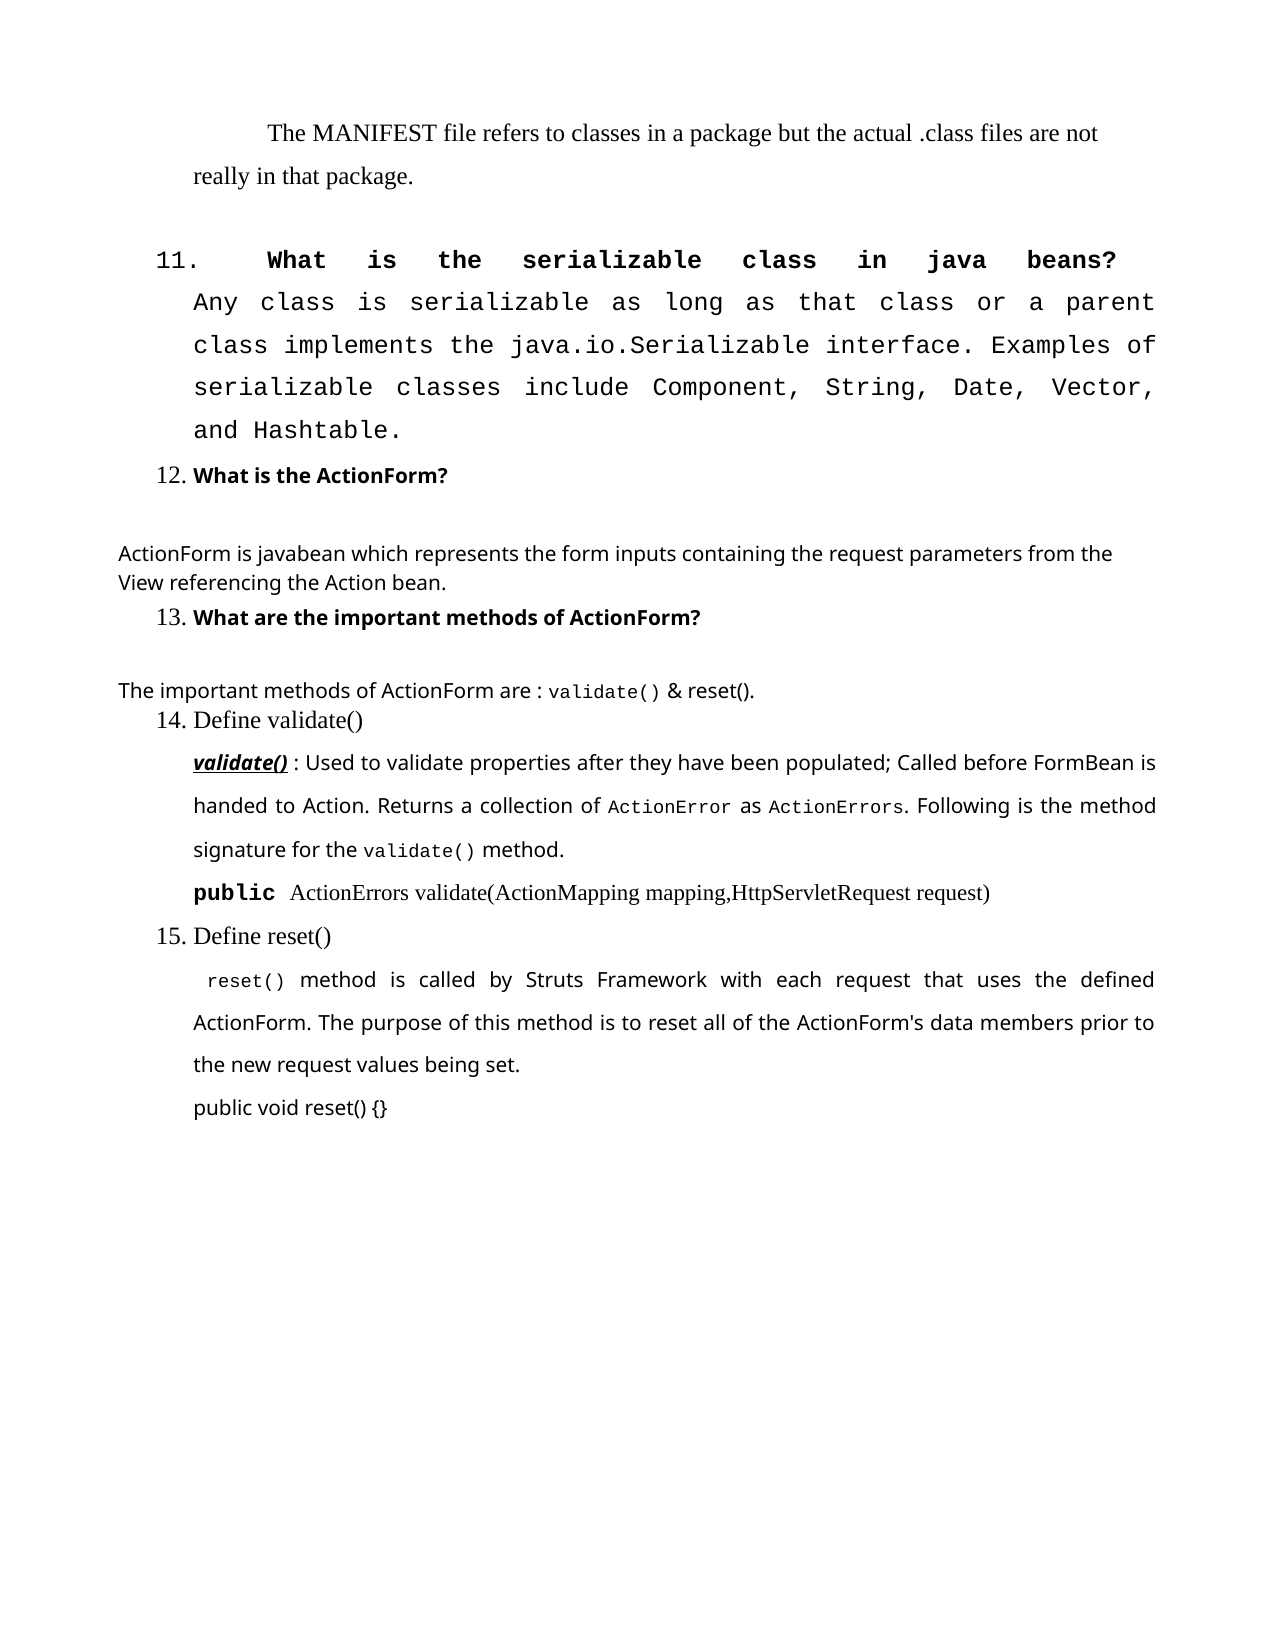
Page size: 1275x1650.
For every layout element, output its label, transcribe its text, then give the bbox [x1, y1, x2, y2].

list What is the ActionForm? [156, 460, 1157, 489]
list public ActionErrors validate(ActionMapping mapping,HttpServletRequest request) [156, 879, 1157, 907]
list reset() method is called by Struts Framework with each request that uses the defined ActionForm. The purpose of this method is to reset all of the ActionForm's data members prior to the new request values being set. [156, 964, 1157, 1079]
list What is the serializable class in java beans? Any class is serializable as long as that class or a parent class implements the java.io.Serializable interface. Examples of serializable classes include Component, String, Date, Vector, and Hashtable. [156, 247, 1157, 446]
list Define validate() [156, 705, 1157, 733]
list public void reset() {} [156, 1093, 1157, 1121]
text ActionForm is javabean which represents the form inputs containing the request parameters from the View referencing the Action bean. [118, 539, 1157, 596]
list validate() : Used to validate properties after they have been populated; Called before FormBean is handed to Action. Returns a collection of ActionError as ActionErrors. Following is the method signature for the validate() method. [156, 748, 1157, 864]
list Define reset() [156, 921, 1157, 950]
list What are the important methods of ActionForm? [156, 602, 1157, 632]
text The important methods of ActionForm are : validate() & reset(). [118, 675, 1157, 705]
list The MANIFEST file refers to classes in a package but the actual .class files are not really in that package. [156, 118, 1157, 190]
